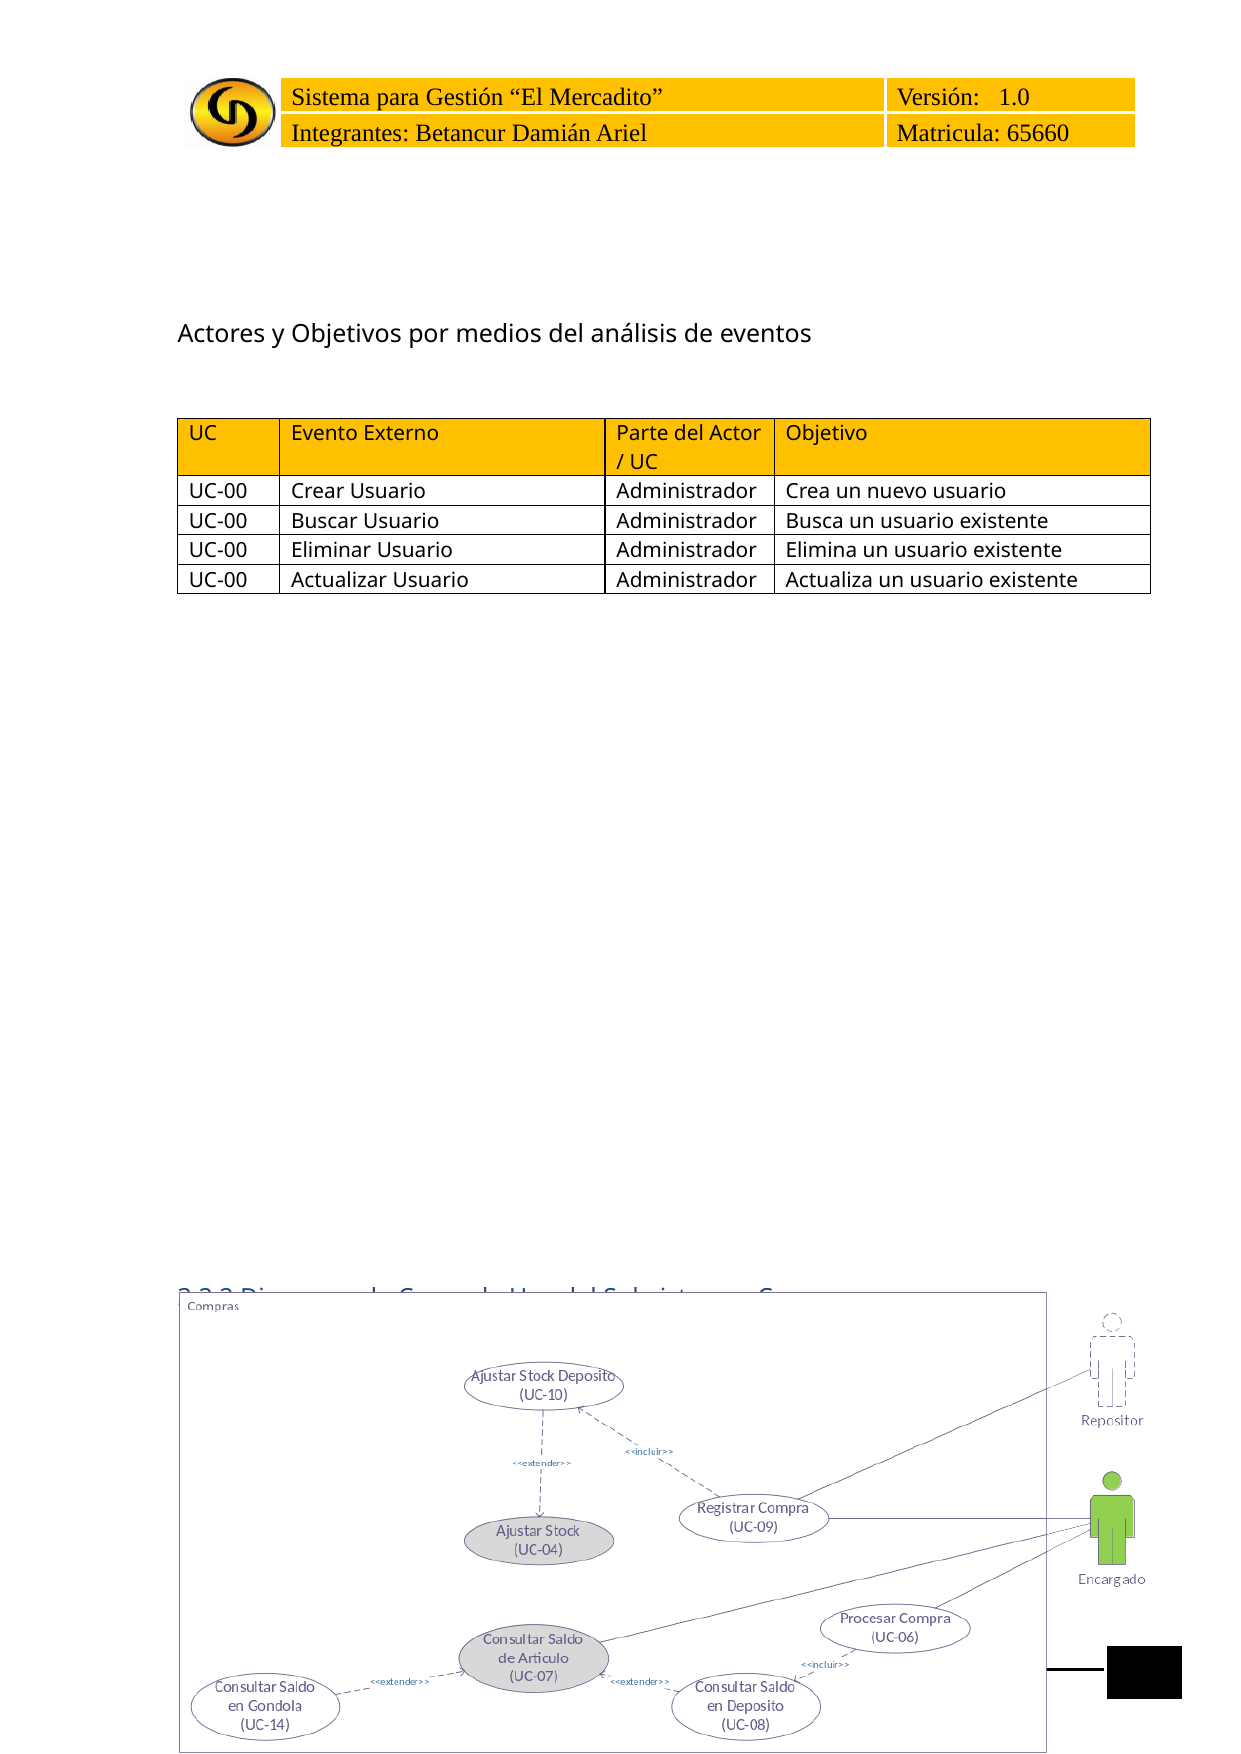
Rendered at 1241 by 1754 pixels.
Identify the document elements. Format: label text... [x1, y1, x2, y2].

table_header Objetivo [775, 419, 1150, 475]
table_cell Busca un usuario existente [775, 506, 1150, 534]
text Actores y Objetivos por medios del análisis de eventos [177, 315, 1152, 349]
table_cell UC-00 [178, 476, 279, 505]
table_header Evento Externo [280, 419, 604, 475]
table_cell Administrador [606, 476, 774, 505]
table_cell Eliminar Usuario [280, 535, 604, 564]
table_header Parte del Actor / UC [606, 419, 774, 475]
table_cell UC-00 [178, 535, 279, 564]
table_cell Actualiza un usuario existente [775, 565, 1150, 593]
subtitle 3.2.2 Diagrama de Casos de Uso del Subsistemas Compras [177, 1280, 1152, 1314]
table_cell Administrador [606, 565, 774, 593]
table_cell Crea un nuevo usuario [775, 476, 1150, 505]
table_cell Buscar Usuario [280, 506, 604, 534]
table_header UC [178, 419, 279, 475]
table_cell Administrador [606, 535, 774, 564]
table_cell Elimina un usuario existente [775, 535, 1150, 564]
table_cell UC-00 [178, 565, 279, 593]
table_cell Actualizar Usuario [280, 565, 604, 593]
table_cell UC-00 [178, 506, 279, 534]
table_cell Crear Usuario [280, 476, 604, 505]
table_cell Administrador [606, 506, 774, 534]
